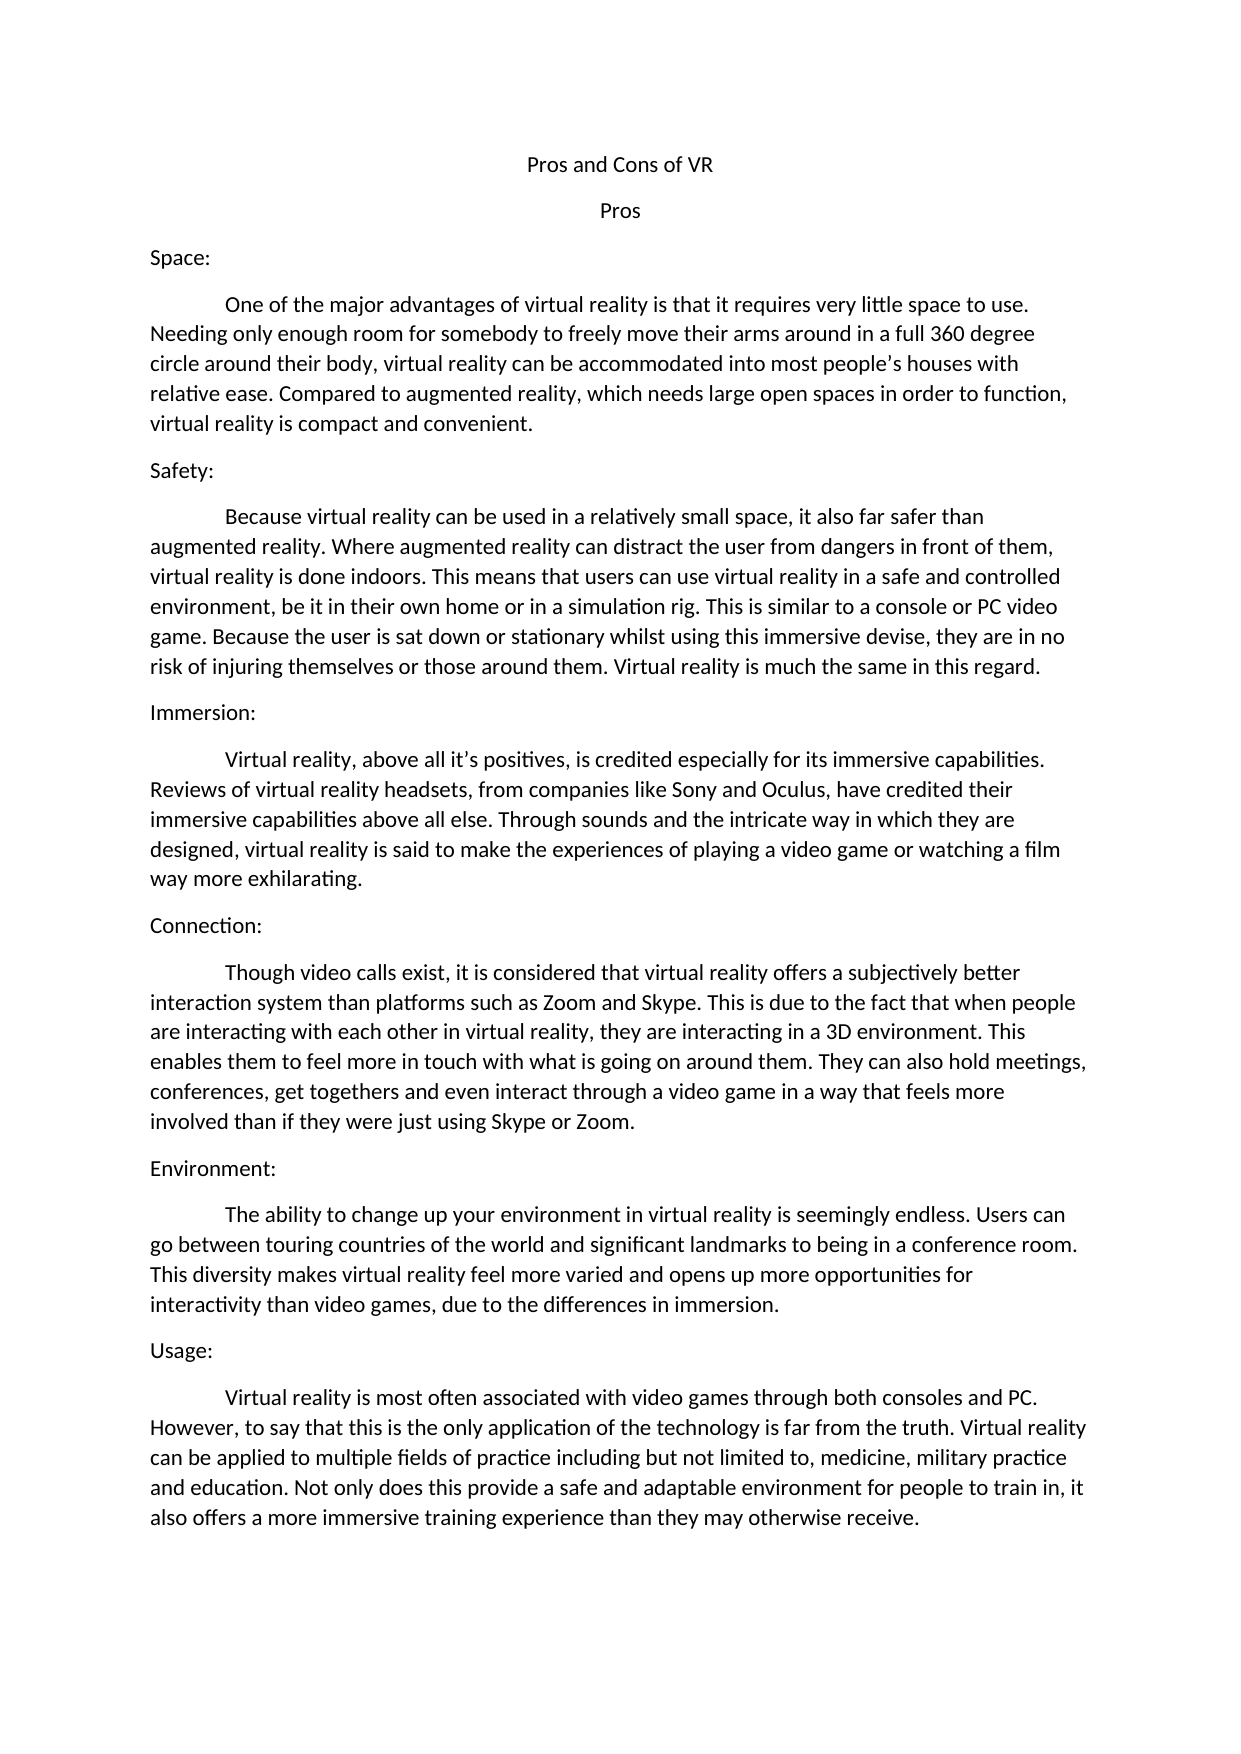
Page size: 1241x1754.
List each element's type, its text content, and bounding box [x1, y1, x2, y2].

text Pros and Cons of VR [150, 150, 1090, 178]
text Space: [150, 243, 1090, 271]
text Environment: [150, 1154, 1090, 1182]
text Because virtual reality can be used in a relatively small space, it also far safer than augmented reality. Where augmented reality can distract the user from dangers in front of them, virtual reality is done indoors. This means that users can use virtual reality in a safe and controlled environment, be it in their own home or in a simulation rig. This is similar to a console or PC video game. Because the user is sat down or stationary whilst using this immersive devise, they are in no risk of injuring themselves or those around them. Virtual reality is much the same in this regard. [150, 502, 1090, 680]
text Connection: [150, 911, 1090, 939]
text Pros [150, 197, 1090, 224]
text Virtual reality, above all it’s positives, is credited especially for its immersive capabilities. Reviews of virtual reality headsets, from companies like Sony and Oculus, have credited their immersive capabilities above all else. Through sounds and the intricate way in which they are designed, virtual reality is said to make the experiences of playing a video game or watching a film way more exhilarating. [150, 745, 1090, 893]
text Usage: [150, 1337, 1090, 1364]
text Though video calls exist, it is considered that virtual reality offers a subjectively better interaction system than platforms such as Zoom and Skype. This is due to the fact that when people are interacting with each other in virtual reality, they are interacting in a 3D environment. This enables them to feel more in touch with what is going on around them. They can also hold meetings, conferences, get togethers and even interact through a video game in a way that feels more involved than if they were just using Skype or Zoom. [150, 958, 1090, 1135]
text One of the major advantages of virtual reality is that it requires very little space to use. Needing only enough room for somebody to freely move their arms around in a full 360 degree circle around their body, virtual reality can be accommodated into most people’s houses with relative ease. Compared to augmented reality, which needs large open spaces in order to function, virtual reality is compact and convenient. [150, 290, 1090, 437]
text Safety: [150, 456, 1090, 484]
text Immersion: [150, 698, 1090, 726]
text Virtual reality is most often associated with video games through both consoles and PC. However, to say that this is the only application of the technology is far from the truth. Virtual reality can be applied to multiple fields of practice including but not limited to, medicine, military practice and education. Not only does this provide a safe and adaptable environment for people to train in, it also offers a more immersive training experience than they may otherwise receive. [150, 1383, 1090, 1531]
text The ability to change up your environment in virtual reality is seemingly endless. Users can go between touring countries of the world and significant landmarks to being in a conference room. This diversity makes virtual reality feel more varied and opens up more opportunities for interactivity than video games, due to the differences in immersion. [150, 1200, 1090, 1318]
